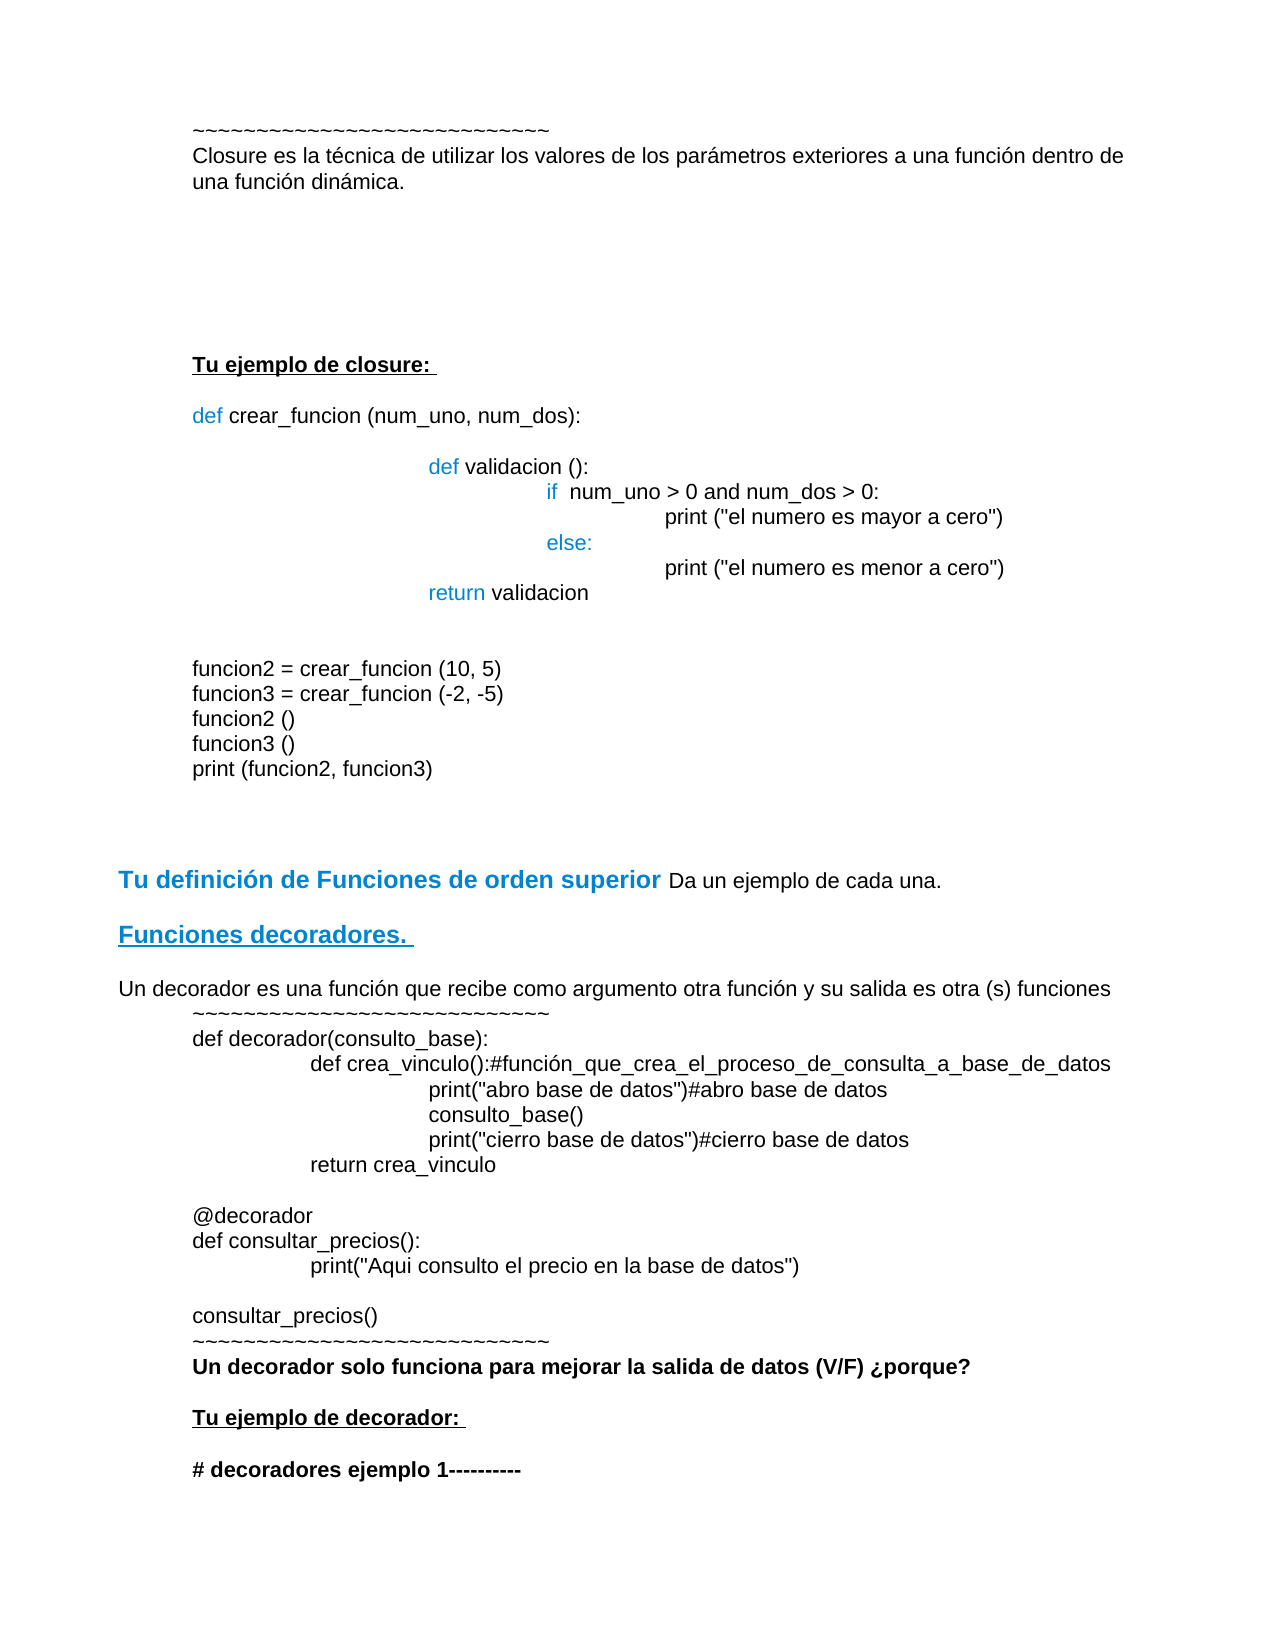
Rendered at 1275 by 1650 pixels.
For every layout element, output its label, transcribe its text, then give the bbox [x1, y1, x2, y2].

text print("cierro base de datos")#cierro base de datos [192, 1127, 1157, 1152]
text Closure es la técnica de utilizar los valores de los parámetros exteriores a una función dentro de una función dinámica. [192, 143, 1157, 194]
text ~~~~~~~~~~~~~~~~~~~~~~~~~~~~ [192, 1328, 1157, 1354]
text ~~~~~~~~~~~~~~~~~~~~~~~~~~~~ [192, 118, 1157, 143]
text Tu ejemplo de closure: [192, 352, 1157, 377]
text Tu ejemplo de decorador: [192, 1405, 1157, 1431]
text else: [192, 529, 1157, 555]
text # decoradores ejemplo 1---------- [192, 1457, 1157, 1482]
text funcion3 = crear_funcion (-2, -5) [192, 681, 1157, 706]
text def consultar_precios(): [192, 1228, 1157, 1253]
text def crea_vinculo():#función_que_crea_el_proceso_de_consulta_a_base_de_datos [192, 1051, 1157, 1076]
text def validacion (): [192, 454, 1157, 479]
text Un decorador es una función que recibe como argumento otra función y su salida es otra (s) funciones [118, 976, 1157, 1001]
text print ("el numero es mayor a cero") [192, 504, 1157, 529]
text if num_uno > 0 and num_dos > 0: [192, 479, 1157, 504]
text funcion2 () [192, 706, 1157, 731]
text consultar_precios() [192, 1303, 1157, 1328]
text print("Aqui consulto el precio en la base de datos") [192, 1253, 1157, 1278]
text print("abro base de datos")#abro base de datos [192, 1076, 1157, 1102]
text print ("el numero es menor a cero") [192, 555, 1157, 580]
text return validacion [192, 580, 1157, 605]
text print (funcion2, funcion3) [192, 756, 1157, 782]
text consulto_base() [192, 1102, 1157, 1127]
text @decorador [192, 1202, 1157, 1228]
text Funciones decoradores. [118, 921, 1157, 949]
text Un decorador solo funciona para mejorar la salida de datos (V/F) ¿porque? [192, 1354, 1157, 1379]
text return crea_vinculo [192, 1152, 1157, 1177]
text def crear_funcion (num_uno, num_dos): [192, 403, 1157, 429]
text def decorador(consulto_base): [192, 1026, 1157, 1051]
text Tu definición de Funciones de orden superior Da un ejemplo de cada una. [118, 865, 1157, 894]
text funcion2 = crear_funcion (10, 5) [192, 656, 1157, 681]
text ~~~~~~~~~~~~~~~~~~~~~~~~~~~~ [192, 1001, 1157, 1026]
text funcion3 () [192, 731, 1157, 756]
